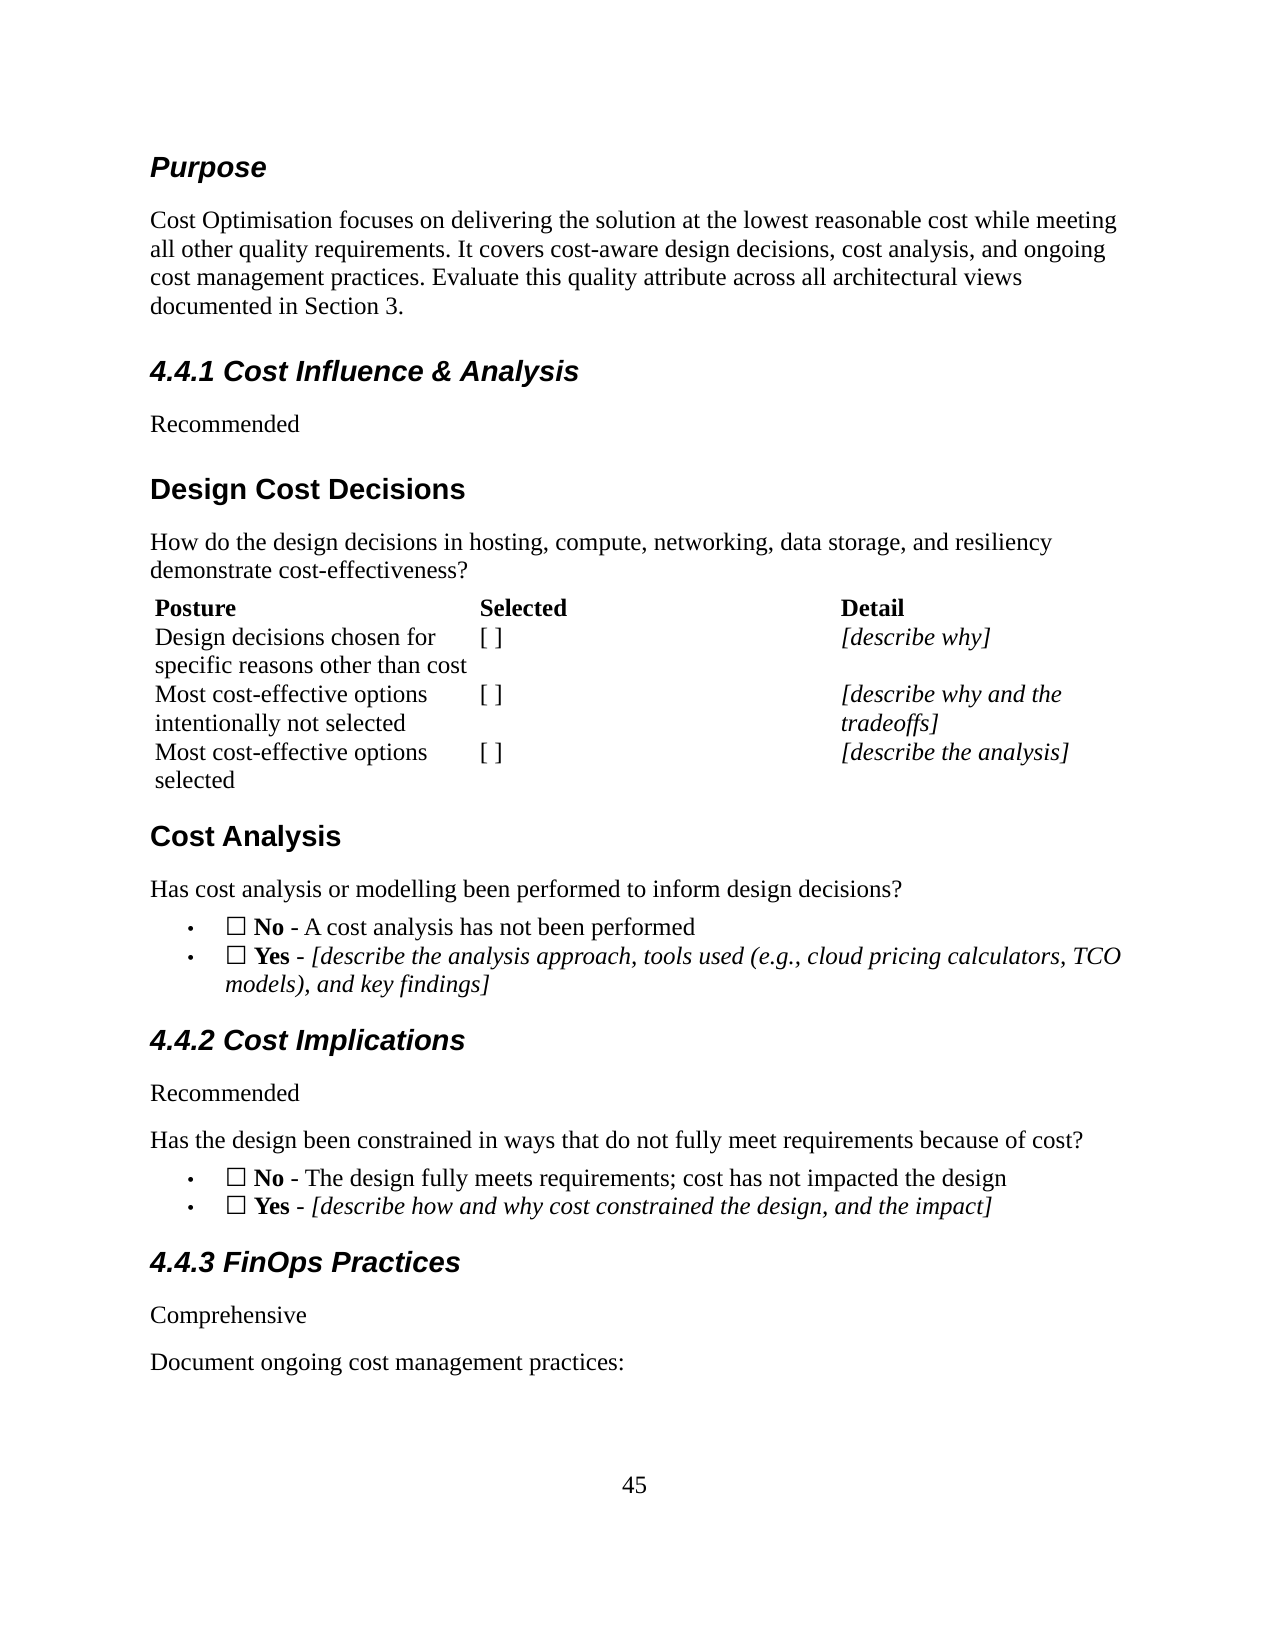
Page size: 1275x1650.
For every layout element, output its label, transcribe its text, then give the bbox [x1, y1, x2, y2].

table_cell [describe the analysis] [836, 737, 1125, 794]
text Has the design been constrained in ways that do not fully meet requirements because of cost? [150, 1125, 1125, 1154]
table_cell [describe why and the tradeoffs] [836, 679, 1125, 737]
subtitle 4.4.1 Cost Influence & Analysis [150, 354, 1125, 387]
text Recommended [150, 409, 1125, 438]
table_cell [describe why] [836, 622, 1125, 679]
list ☐ No - A cost analysis has not been performed [187, 912, 1125, 941]
table_header Selected [475, 593, 836, 622]
table_cell Most cost-effective options intentionally not selected [150, 679, 475, 737]
subtitle Purpose [150, 150, 1125, 183]
table_cell [ ] [475, 679, 836, 737]
text How do the design decisions in hosting, compute, networking, data storage, and resiliency demonstrate cost-effectiveness? [150, 527, 1125, 584]
text Comprehensive [150, 1300, 1125, 1329]
list ☐ Yes - [describe how and why cost constrained the design, and the impact] [187, 1191, 1125, 1220]
text Document ongoing cost management practices: [150, 1347, 1125, 1376]
list ☐ No - The design fully meets requirements; cost has not impacted the design [187, 1163, 1125, 1191]
text Recommended [150, 1078, 1125, 1107]
table_cell [ ] [475, 622, 836, 679]
text Has cost analysis or modelling been performed to inform design decisions? [150, 874, 1125, 903]
table_cell [ ] [475, 737, 836, 794]
subtitle 4.4.2 Cost Implications [150, 1023, 1125, 1057]
table_header Posture [150, 593, 475, 622]
subtitle Design Cost Decisions [150, 472, 1125, 505]
table_cell Design decisions chosen for specific reasons other than cost [150, 622, 475, 679]
subtitle Cost Analysis [150, 819, 1125, 853]
table_header Detail [836, 593, 1125, 622]
subtitle 4.4.3 FinOps Practices [150, 1245, 1125, 1279]
table_cell Most cost-effective options selected [150, 737, 475, 794]
list ☐ Yes - [describe the analysis approach, tools used (e.g., cloud pricing calculators, TCO models), and key findings] [187, 941, 1125, 998]
text Cost Optimisation focuses on delivering the solution at the lowest reasonable cost while meeting all other quality requirements. It covers cost-aware design decisions, cost analysis, and ongoing cost management practices. Evaluate this quality attribute across all architectural views documented in Section 3. [150, 205, 1125, 320]
